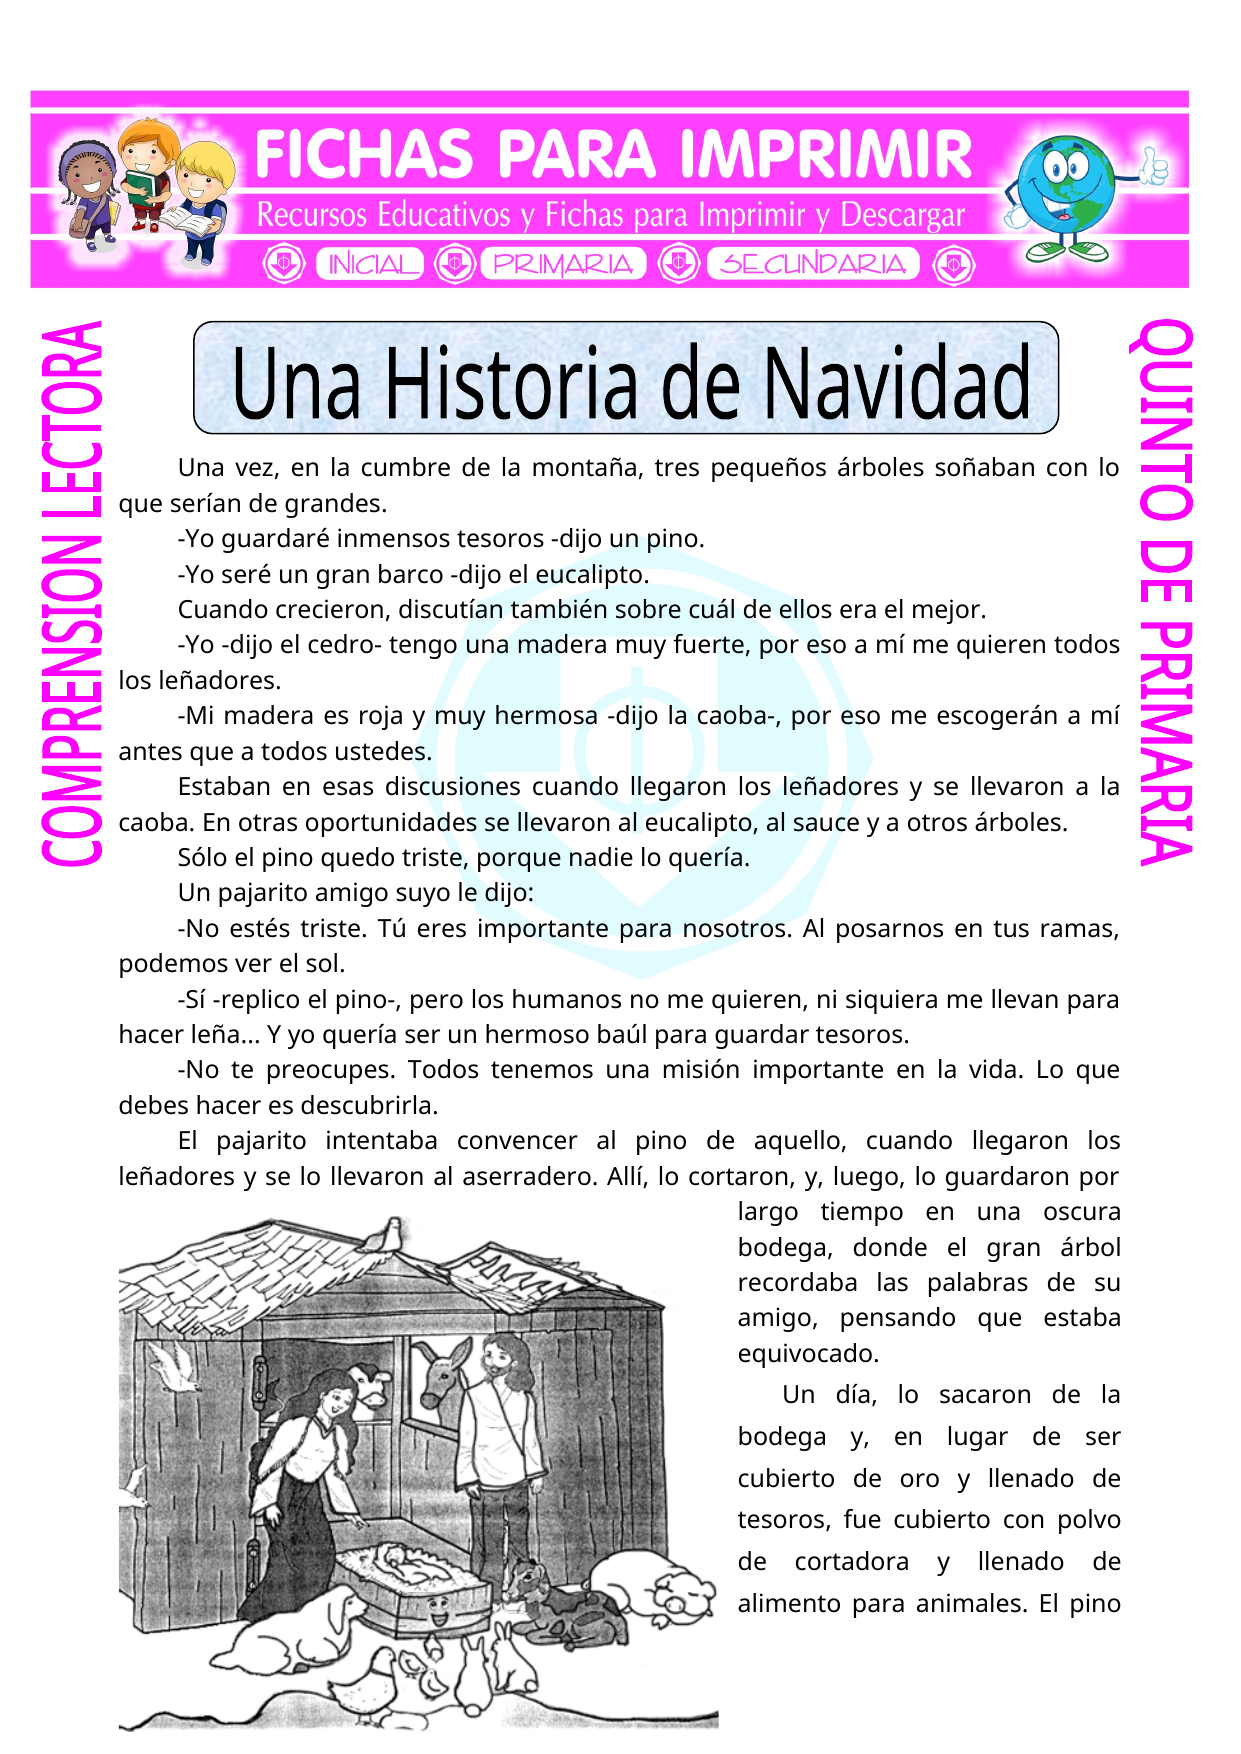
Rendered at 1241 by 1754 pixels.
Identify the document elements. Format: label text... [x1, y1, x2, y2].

text -Yo -dijo el cedro- tengo una madera muy fuerte, por eso a mí me quieren todos los leñadores. [875, 626, 1122, 697]
text -No te preocupes. Todos tenemos una misión importante en la vida. Lo que debes hacer es descubrirla. [118, 1051, 1122, 1122]
text -Yo -dijo el cedro- tengo una madera muy fuerte, por eso a mí me quieren todos los leñadores. [118, 626, 409, 697]
text Sólo el pino quedo triste, porque nadie lo quería. [875, 838, 1122, 874]
text -No estés triste. Tú eres importante para nosotros. Al posarnos en tus ramas, podemos ver el sol. [118, 909, 409, 980]
picture [195, 323, 1057, 432]
text El pajarito intentaba convencer al pino de aquello, cuando llegaron los leñadores y se lo llevaron al aserradero. Allí, lo cortaron, y, luego, lo guardaron por largo tiempo en una oscura bodega, donde el gran árbol recordaba las palabras de su amigo, pensando que estaba equivocado. [118, 1122, 1122, 1369]
text -No estés triste. Tú eres importante para nosotros. Al posarnos en tus ramas, podemos ver el sol. [875, 909, 1122, 980]
text Estaban en esas discusiones cuando llegaron los leñadores y se llevaron a la caoba. En otras oportunidades se llevaron al eucalipto, al sauce y a otros árboles. [875, 767, 1122, 838]
text Estaban en esas discusiones cuando llegaron los leñadores y se llevaron a la caoba. En otras oportunidades se llevaron al eucalipto, al sauce y a otros árboles. [118, 767, 409, 838]
text Cuando crecieron, discutían también sobre cuál de ellos era el mejor. [875, 590, 1122, 626]
text -Mi madera es roja y muy hermosa -dijo la caoba-, por eso me escogerán a mí antes que a todos ustedes. [118, 697, 409, 767]
text Cuando crecieron, discutían también sobre cuál de ellos era el mejor. [118, 590, 409, 626]
text Sólo el pino quedo triste, porque nadie lo quería. [118, 838, 409, 874]
text Un día, lo sacaron de la bodega y, en lugar de ser cubierto de oro y llenado de tesoros, fue cubierto con polvo de cortadora y llenado de alimento para animales. El pino [719, 1369, 1122, 1619]
text -Yo seré un gran barco -dijo el eucalipto. [875, 555, 1122, 590]
text -Mi madera es roja y muy hermosa -dijo la caoba-, por eso me escogerán a mí antes que a todos ustedes. [875, 697, 1122, 767]
text -Yo guardaré inmensos tesoros -dijo un pino. [118, 519, 1122, 555]
text Una vez, en la cumbre de la montaña, tres pequeños árboles soñaban con lo que serían de grandes. [118, 449, 1122, 519]
text -Yo seré un gran barco -dijo el eucalipto. [118, 555, 409, 590]
picture [29, 90, 1190, 289]
text Un pajarito amigo suyo le dijo: [875, 874, 1122, 909]
text Un pajarito amigo suyo le dijo: [118, 874, 409, 909]
text -Sí -replico el pino-, pero los humanos no me quieren, ni siquiera me llevan para hacer leña... Y yo quería ser un hermoso baúl para guardar tesoros. [118, 980, 1122, 1051]
